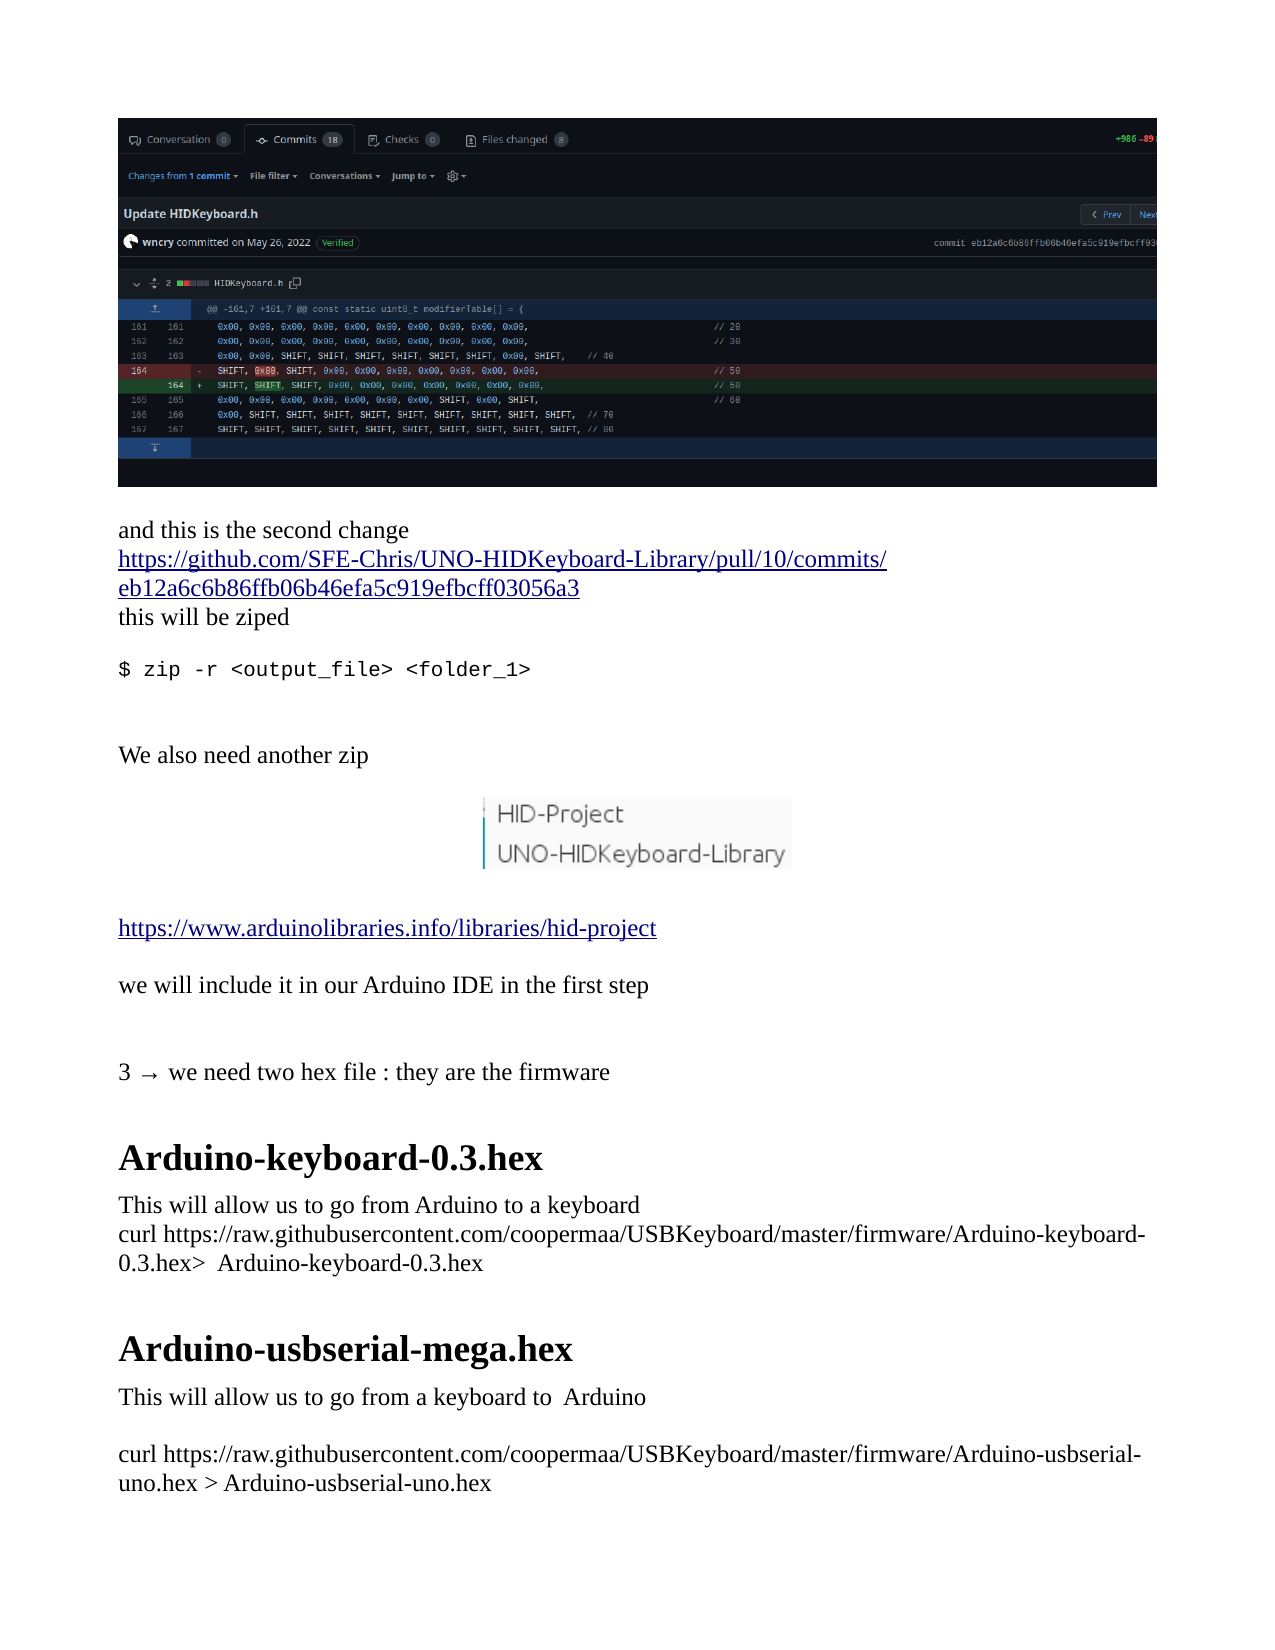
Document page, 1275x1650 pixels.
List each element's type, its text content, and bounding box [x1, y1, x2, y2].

text $ zip -r <output_file> <folder_1> [118, 659, 1157, 683]
text We also need another zip [118, 740, 1157, 769]
text This will allow us to go from a keyboard to Arduino [118, 1382, 1157, 1411]
text 3 → we need two hex file : they are the firmware [118, 1057, 1157, 1085]
text and this is the second change [118, 516, 1157, 544]
text we will include it in our Arduino IDE in the first step [118, 970, 1157, 999]
text https://www.arduinolibraries.info/libraries/hid-project [118, 913, 1157, 942]
text https://github.com/SFE-Chris/UNO-HIDKeyboard-Library/pull/10/commits/eb12a6c6b86ffb06b46efa5c919efbcff03056a3 [118, 544, 1157, 602]
text curl https://raw.githubusercontent.com/coopermaa/USBKeyboard/master/firmware/Arduino-usbserial-uno.hex > Arduino-usbserial-uno.hex [118, 1439, 1157, 1497]
subtitle Arduino-keyboard-0.3.hex [118, 1135, 1157, 1178]
subtitle Arduino-usbserial-mega.hex [118, 1326, 1157, 1369]
text curl https://raw.githubusercontent.com/coopermaa/USBKeyboard/master/firmware/Arduino-keyboard-0.3.hex> Arduino-keyboard-0.3.hex [118, 1219, 1157, 1277]
text This will allow us to go from Arduino to a keyboard [118, 1191, 1157, 1219]
picture [118, 118, 1157, 487]
text this will be ziped [118, 602, 1157, 631]
picture [482, 797, 793, 869]
